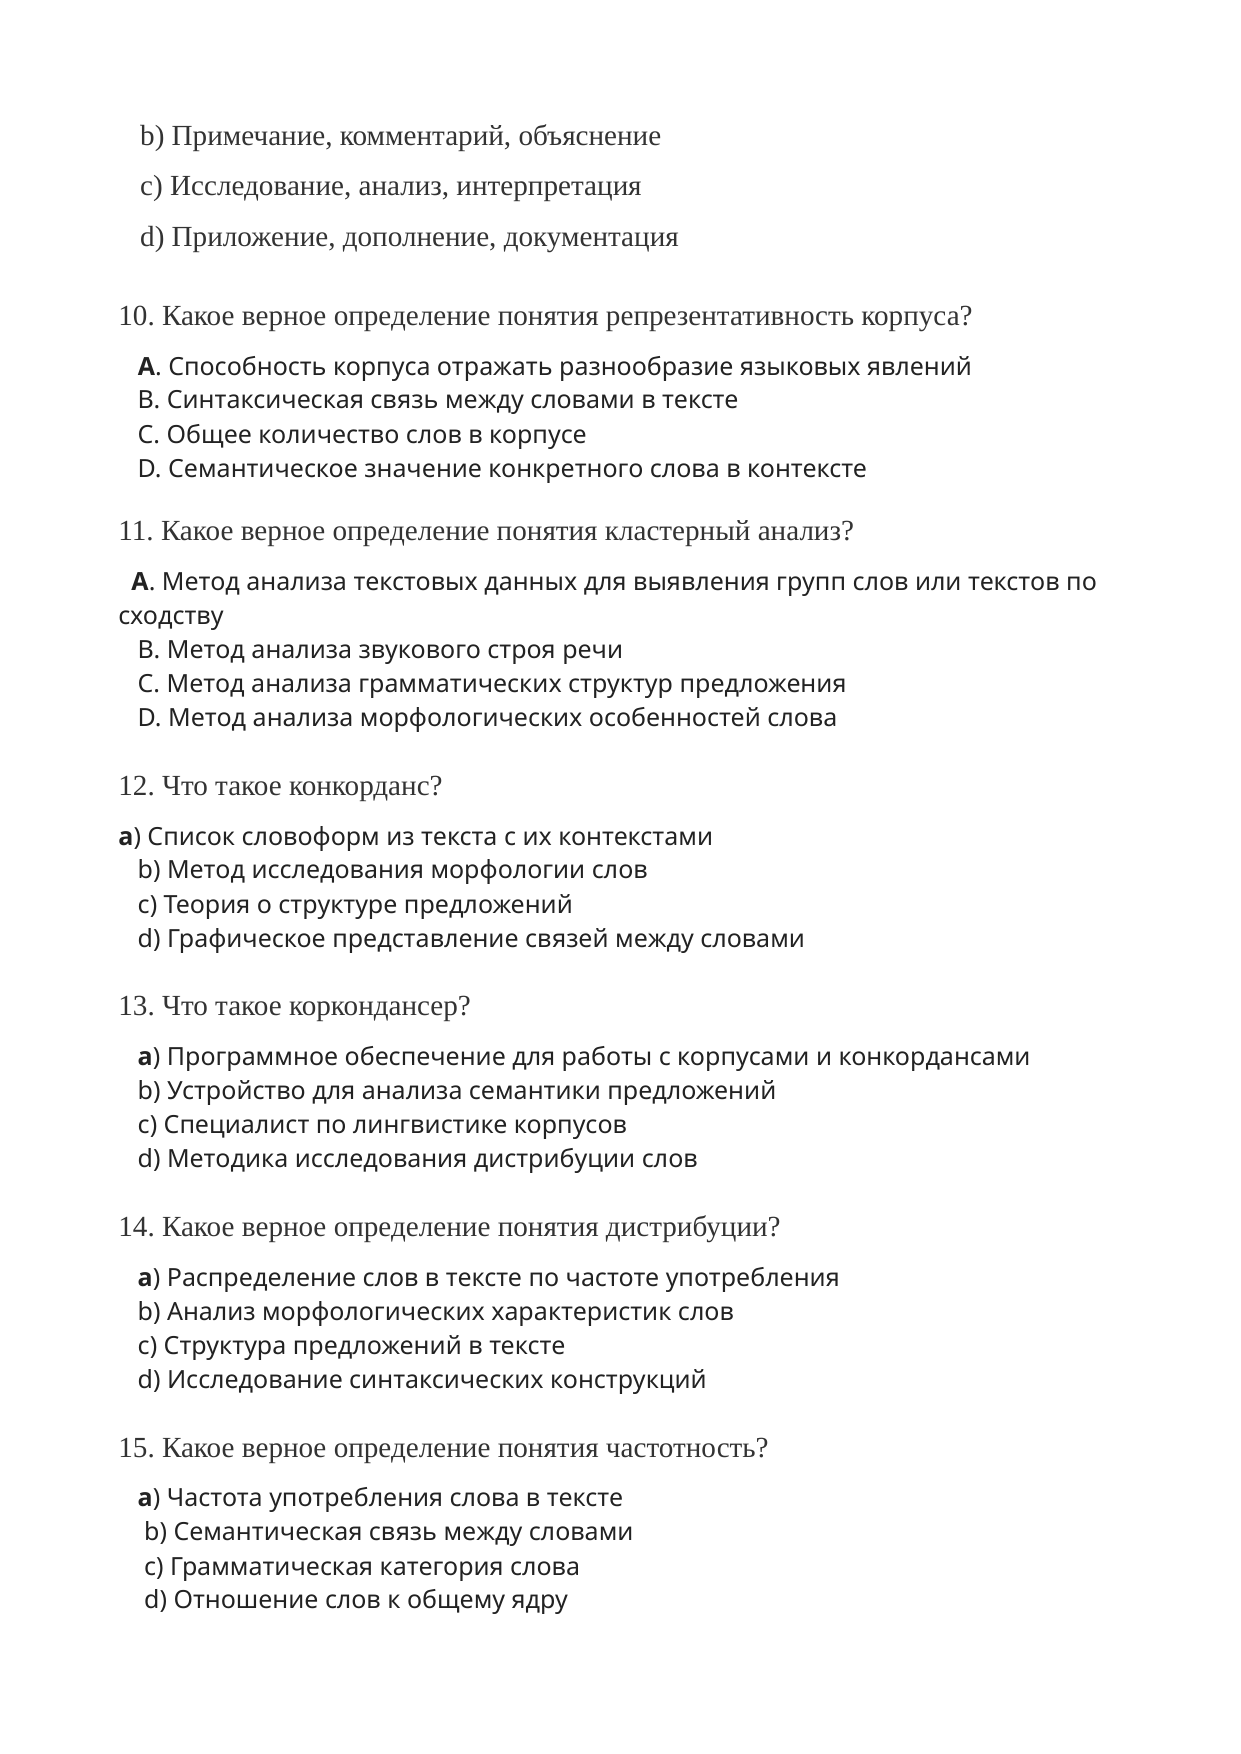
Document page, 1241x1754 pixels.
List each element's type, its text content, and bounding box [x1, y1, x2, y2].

text c) Специалист по лингвистике корпусов [118, 1107, 1122, 1141]
text a) Распределение слов в тексте по частоте употребления [118, 1259, 1122, 1293]
text B. Синтаксическая связь между словами в тексте [118, 382, 1122, 416]
text a) Частота употребления слова в тексте [118, 1480, 1122, 1514]
text b) Анализ морфологических характеристик слов [118, 1293, 1122, 1327]
text b) Устройство для анализа семантики предложений [118, 1073, 1122, 1107]
text d) Методика исследования дистрибуции слов [118, 1141, 1122, 1175]
text c) Грамматическая категория слова [118, 1548, 1122, 1582]
text c) Теория о структуре предложений [118, 886, 1122, 920]
text A. Метод анализа текстовых данных для выявления групп слов или текстов по сходству [118, 563, 1122, 632]
text 14. Какое верное определение понятия дистрибуции? [118, 1209, 1122, 1243]
text 11. Какое верное определение понятия кластерный анализ? [118, 513, 1122, 547]
text d) Исследование синтаксических конструкций [118, 1362, 1122, 1396]
text b) Семантическая связь между словами [118, 1514, 1122, 1548]
text A. Способность корпуса отражать разнообразие языковых явлений [118, 348, 1122, 382]
text d) Графическое представление связей между словами [118, 920, 1122, 954]
text C. Общее количество слов в корпусе [118, 416, 1122, 450]
text 15. Какое верное определение понятия частотность? [118, 1430, 1122, 1463]
text 13. Что такое коркондансер? [118, 988, 1122, 1022]
text b) Метод исследования морфологии слов [118, 852, 1122, 886]
text a) Список словоформ из текста с их контекстами [118, 818, 1122, 852]
text D. Семантическое значение конкретного слова в контексте [118, 450, 1122, 484]
text a) Программное обеспечение для работы с корпусами и конкордансами [118, 1039, 1122, 1073]
text c) Структура предложений в тексте [118, 1327, 1122, 1362]
text b) Примечание, комментарий, объяснение [118, 118, 1122, 152]
text c) Исследование, анализ, интерпретация [118, 168, 1122, 202]
text 10. Какое верное определение понятия репрезентативность корпуса? [118, 298, 1122, 331]
text 12. Что такое конкорданс? [118, 768, 1122, 801]
text d) Приложение, дополнение, документация [118, 219, 1122, 252]
text B. Метод анализа звукового строя речи [118, 632, 1122, 666]
text C. Метод анализа грамматических структур предложения [118, 666, 1122, 700]
text D. Метод анализа морфологических особенностей слова [118, 700, 1122, 734]
text d) Отношение слов к общему ядру [118, 1582, 1122, 1616]
